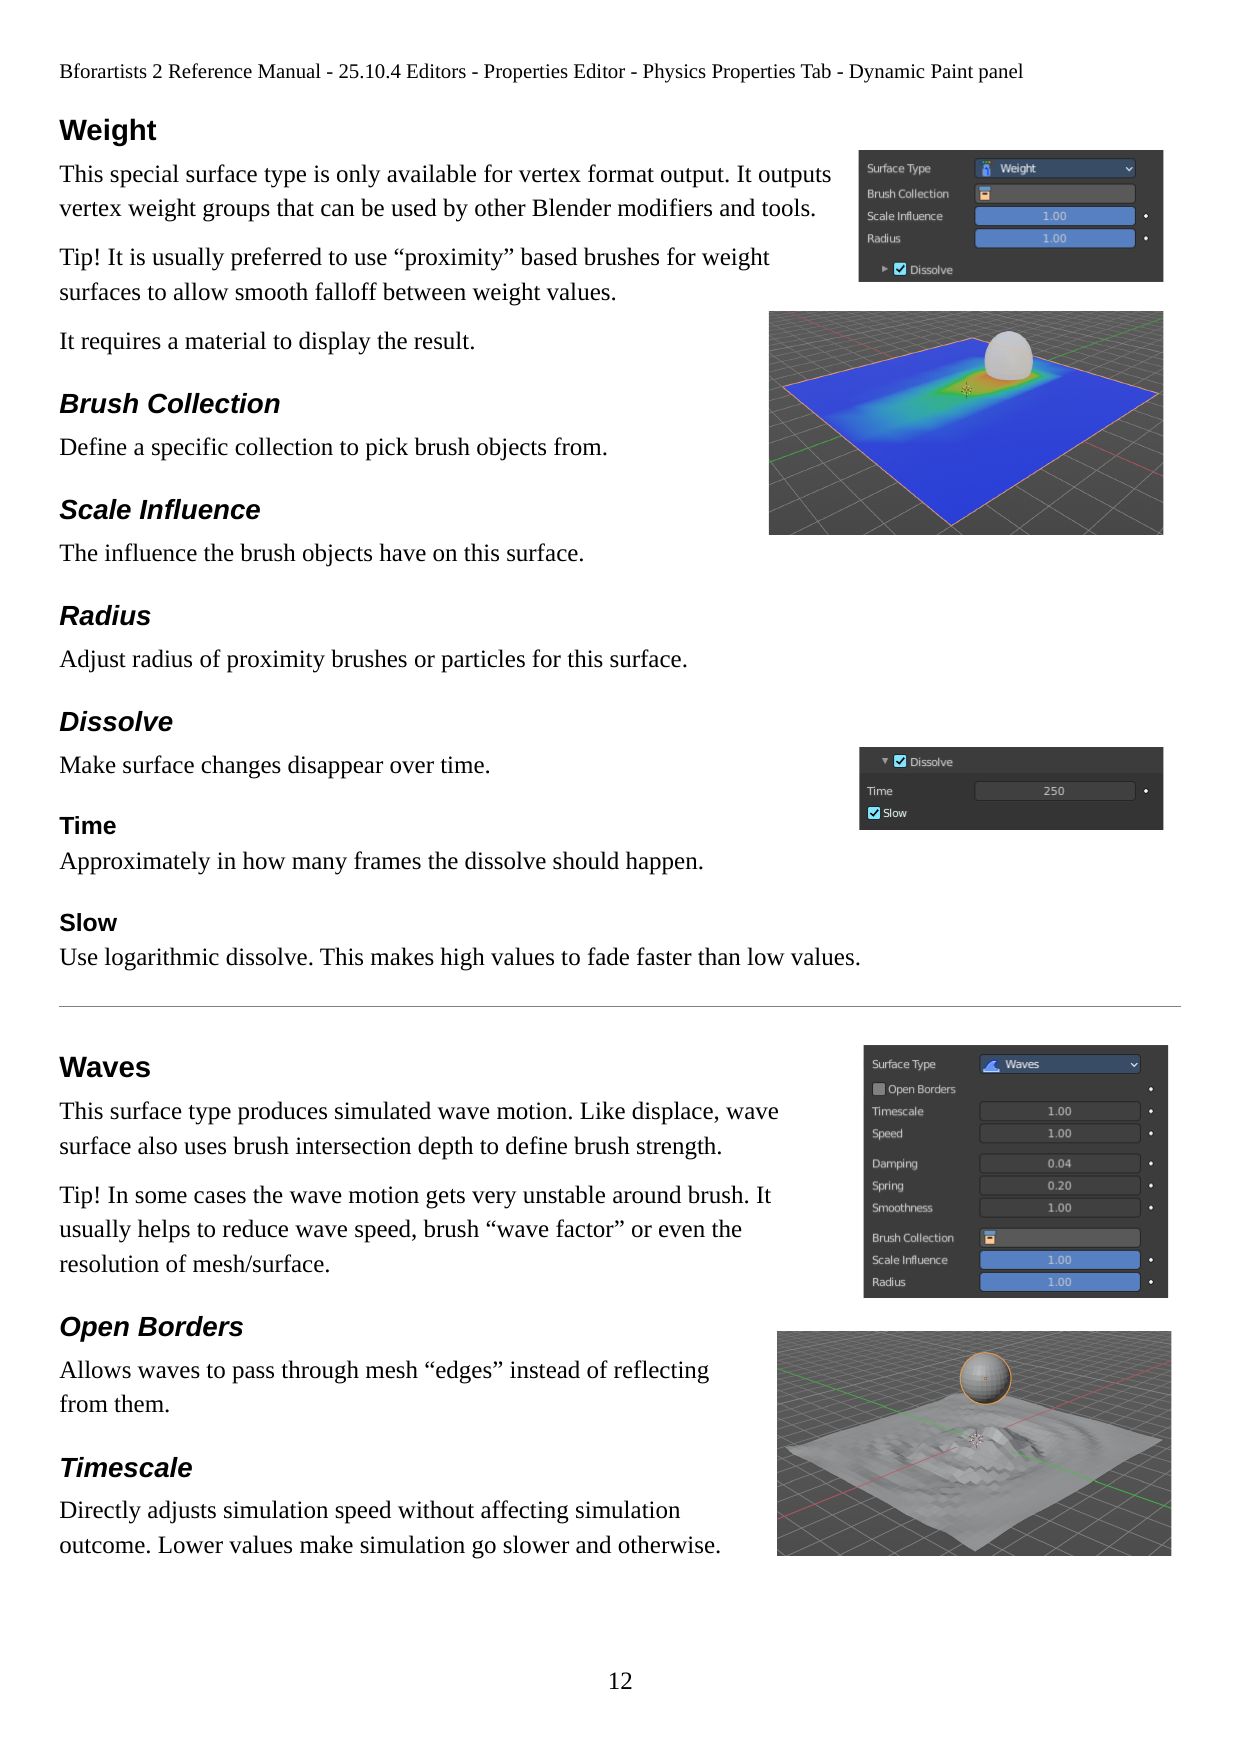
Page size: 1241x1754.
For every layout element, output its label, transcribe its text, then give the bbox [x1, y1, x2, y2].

text This special surface type is only available for vertex format output. It outputs vertex weight groups that can be used by other Blender modifiers and tools. [59, 159, 858, 222]
subtitle [1164, 493, 1181, 525]
subtitle Scale Influence [59, 493, 768, 525]
subtitle Timescale [59, 1451, 777, 1483]
text Make surface changes disappear over time. [59, 750, 859, 778]
subtitle [1164, 387, 1181, 419]
subtitle Radius [59, 599, 1181, 631]
picture [859, 747, 1164, 830]
text Allows waves to pass through mesh “edges” instead of reflecting from them. [59, 1355, 777, 1418]
subtitle Weight [59, 113, 1181, 146]
subtitle Open Borders [59, 1311, 1181, 1342]
subtitle Waves [59, 1050, 863, 1084]
text Use logarithmic dissolve. This makes high values to fade faster than low values. [59, 942, 1181, 971]
text Adjust radius of proximity brushes or particles for this surface. [59, 644, 1181, 672]
subtitle [1172, 1451, 1181, 1483]
picture [863, 1045, 1169, 1298]
text Tip! In some cases the wave motion gets very unstable around brush. It usually helps to reduce wave speed, brush “wave factor” or even the resolution of mesh/surface. [59, 1180, 863, 1278]
subtitle Time [59, 811, 1181, 840]
picture [768, 311, 1164, 535]
picture [777, 1331, 1172, 1556]
text It requires a material to display the result. [59, 326, 768, 355]
subtitle [1169, 1050, 1181, 1084]
text Directly adjusts simulation speed without affecting simulation outcome. Lower values make simulation go slower and otherwise. [59, 1495, 1181, 1558]
text Approximately in how many frames the dissolve should happen. [59, 846, 1181, 875]
subtitle Slow [59, 908, 1181, 936]
text Tip! It is usually preferred to use “proximity” based brushes for weight surfaces to allow smooth falloff between weight values. [59, 242, 1181, 306]
text The influence the brush objects have on this surface. [59, 538, 1181, 567]
subtitle Brush Collection [59, 387, 768, 419]
text Define a specific collection to pick brush objects from. [59, 432, 768, 461]
text This surface type produces simulated wave motion. Like displace, wave surface also uses brush intersection depth to define brush strength. [59, 1096, 863, 1160]
subtitle Dissolve [59, 705, 1181, 737]
picture [858, 150, 1164, 282]
